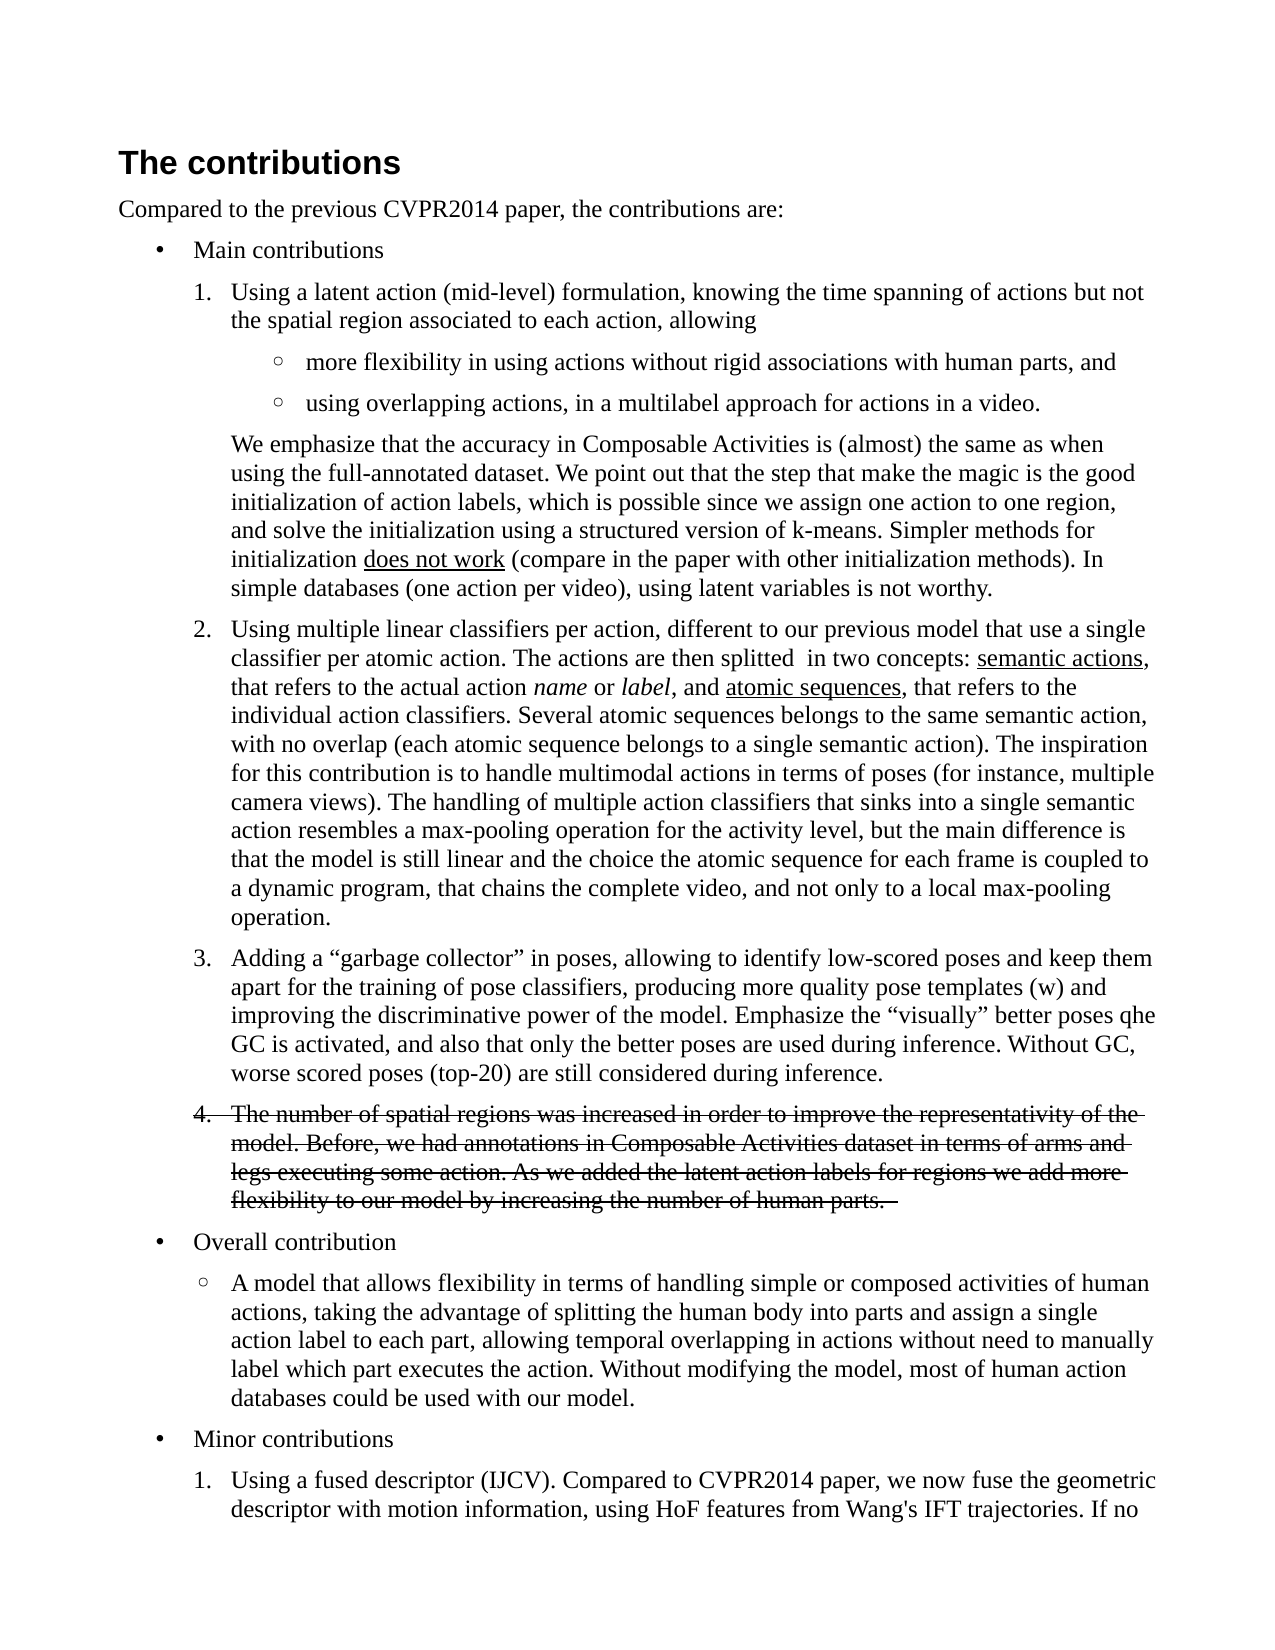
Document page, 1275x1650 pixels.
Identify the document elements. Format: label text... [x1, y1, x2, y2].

list Main contributions [156, 236, 1157, 264]
list more flexibility in using actions without rigid associations with human parts, and [268, 347, 1157, 376]
subtitle The contributions [118, 143, 1157, 182]
list Overall contribution [156, 1227, 1157, 1256]
list using overlapping actions, in a multilabel approach for actions in a video. [268, 388, 1157, 417]
list We emphasize that the accuracy in Composable Activities is (almost) the same as when using the full-annotated dataset. We point out that the step that make the magic is the good initialization of action labels, which is possible since we assign one action to one region, and solve the initialization using a structured version of k-means. Simpler methods for initialization does not work (compare in the paper with other initialization methods). In simple databases (one action per video), using latent variables is not worthy. [193, 429, 1157, 602]
text Compared to the previous CVPR2014 paper, the contributions are: [118, 194, 1157, 223]
list The number of spatial regions was increased in order to improve the representativity of the model. Before, we had annotations in Composable Activities dataset in terms of arms and legs executing some action. As we added the latent action labels for regions we add more flexibility to our model by increasing the number of human parts. [193, 1099, 1157, 1214]
list Using a latent action (mid-level) formulation, knowing the time spanning of actions but not the spatial region associated to each action, allowing [193, 277, 1157, 334]
list Using a fused descriptor (IJCV). Compared to CVPR2014 paper, we now fuse the geometric descriptor with motion information, using HoF features from Wang's IFT trajectories. If no [193, 1466, 1157, 1523]
list A model that allows flexibility in terms of handling simple or composed activities of human actions, taking the advantage of splitting the human body into parts and assign a single action label to each part, allowing temporal overlapping in actions without need to manually label which part executes the action. Without modifying the model, most of human action databases could be used with our model. [193, 1268, 1157, 1412]
list Adding a “garbage collector” in poses, allowing to identify low-scored poses and keep them apart for the training of pose classifiers, producing more quality pose templates (w) and improving the discriminative power of the model. Emphasize the “visually” better poses qhe GC is activated, and also that only the better poses are used during inference. Without GC, worse scored poses (top-20) are still considered during inference. [193, 943, 1157, 1087]
list Using multiple linear classifiers per action, different to our previous model that use a single classifier per atomic action. The actions are then splitted in two concepts: semantic actions, that refers to the actual action name or label, and atomic sequences, that refers to the individual action classifiers. Several atomic sequences belongs to the same semantic action, with no overlap (each atomic sequence belongs to a single semantic action). The inspiration for this contribution is to handle multimodal actions in terms of poses (for instance, multiple camera views). The handling of multiple action classifiers that sinks into a single semantic action resembles a max-pooling operation for the activity level, but the main difference is that the model is still linear and the choice the atomic sequence for each frame is coupled to a dynamic program, that chains the complete video, and not only to a local max-pooling operation. [193, 614, 1157, 931]
list Minor contributions [156, 1424, 1157, 1453]
